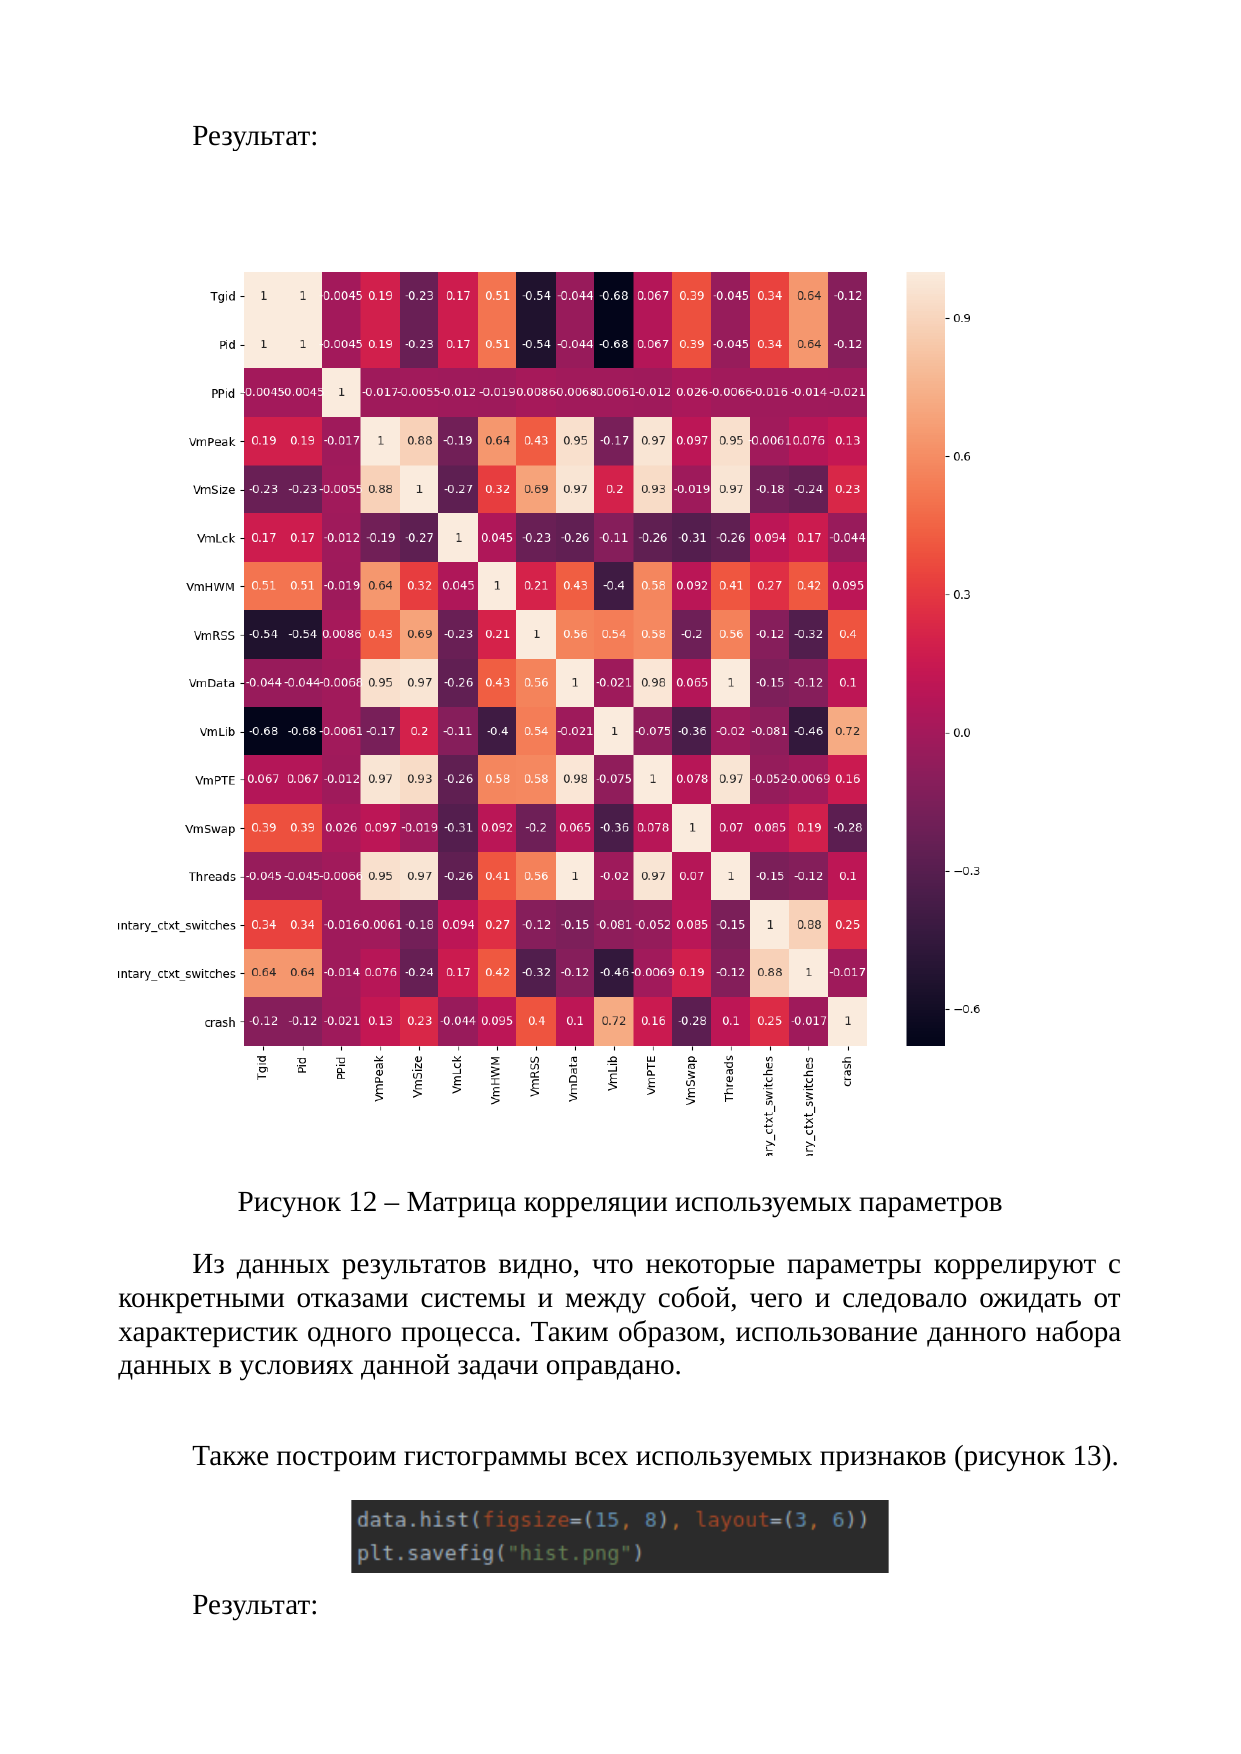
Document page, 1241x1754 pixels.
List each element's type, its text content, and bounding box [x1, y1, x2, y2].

picture [351, 1500, 889, 1573]
text Рисунок 12 – Матрица корреляции используемых параметров [118, 1184, 1122, 1218]
text Результат: [118, 1587, 1122, 1620]
text Из данных результатов видно, что некоторые параметры коррелируют с конкретными отказами системы и между собой, чего и следовало ожидать от характеристик одного процесса. Таким образом, использование данного набора данных в условиях данной задачи оправдано. [118, 1247, 1122, 1381]
picture [118, 151, 1123, 1156]
text Также построим гистограммы всех используемых признаков (рисунок 13). [118, 1438, 1122, 1472]
text Результат: [118, 118, 1122, 151]
